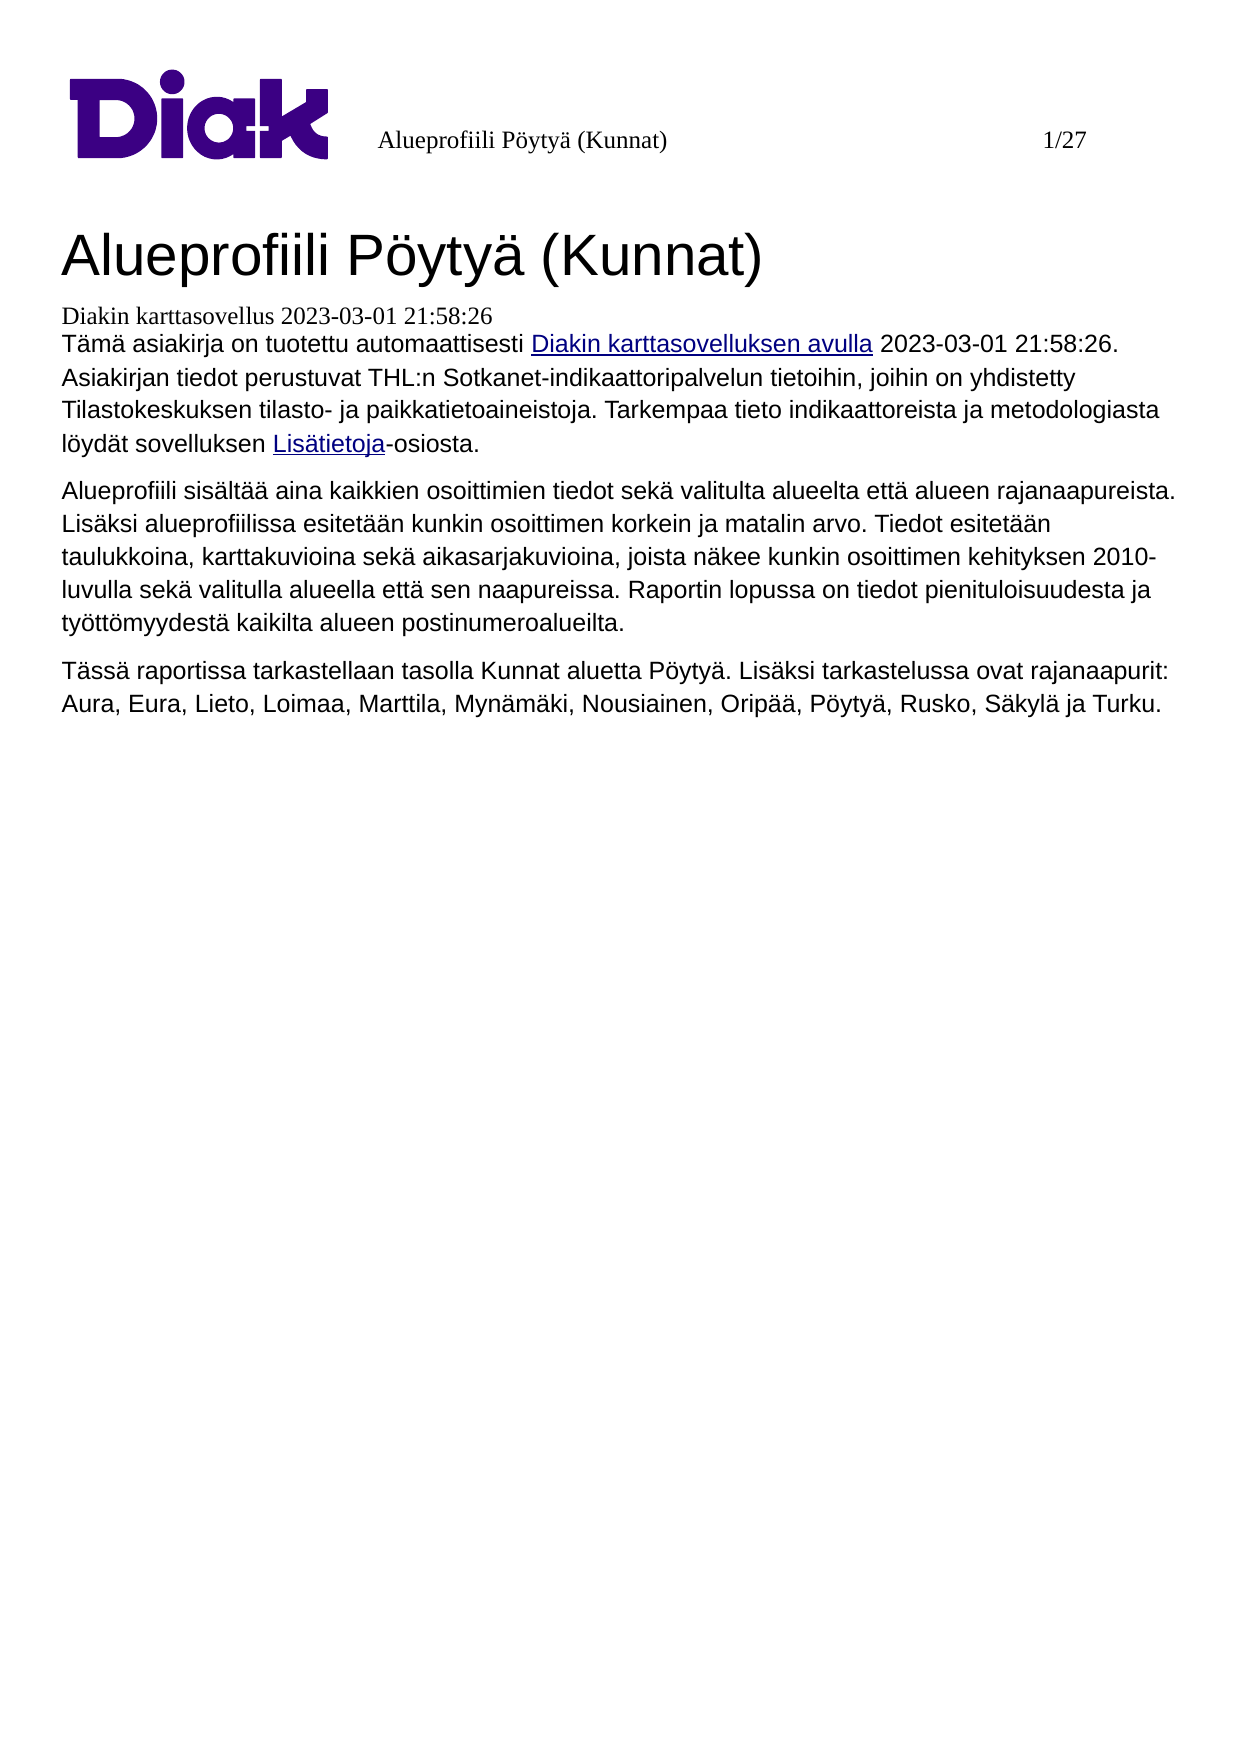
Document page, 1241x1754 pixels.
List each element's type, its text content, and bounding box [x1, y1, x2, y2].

text Alueprofiili sisältää aina kaikkien osoittimien tiedot sekä valitulta alueelta että alueen rajanaapureista. Lisäksi alueprofiilissa esitetään kunkin osoittimen korkein ja matalin arvo. Tiedot esitetään taulukkoina, karttakuvioina sekä aikasarjakuvioina, joista näkee kunkin osoittimen kehityksen 2010-luvulla sekä valitulla alueella että sen naapureissa. Raportin lopussa on tiedot pienituloisuudesta ja työttömyydestä kaikilta alueen postinumeroalueilta. [61, 476, 1179, 637]
text Tässä raportissa tarkastellaan tasolla Kunnat aluetta Pöytyä. Lisäksi tarkastelussa ovat rajanaapurit: Aura, Eura, Lieto, Loimaa, Marttila, Mynämäki, Nousiainen, Oripää, Pöytyä, Rusko, Säkylä ja Turku. [61, 656, 1179, 718]
title Alueprofiili Pöytyä (Kunnat) [61, 221, 1179, 288]
text Diakin karttasovellus 2023-03-01 21:58:26 [61, 301, 1179, 329]
text Tämä asiakirja on tuotettu automaattisesti Diakin karttasovelluksen avulla 2023-03-01 21:58:26. Asiakirjan tiedot perustuvat THL:n Sotkanet-indikaattoripalvelun tietoihin, joihin on yhdistetty Tilastokeskuksen tilasto- ja paikkatietoaineistoja. Tarkempaa tieto indikaattoreista ja metodologiasta löydät sovelluksen Lisätietoja-osiosta. [61, 329, 1179, 457]
